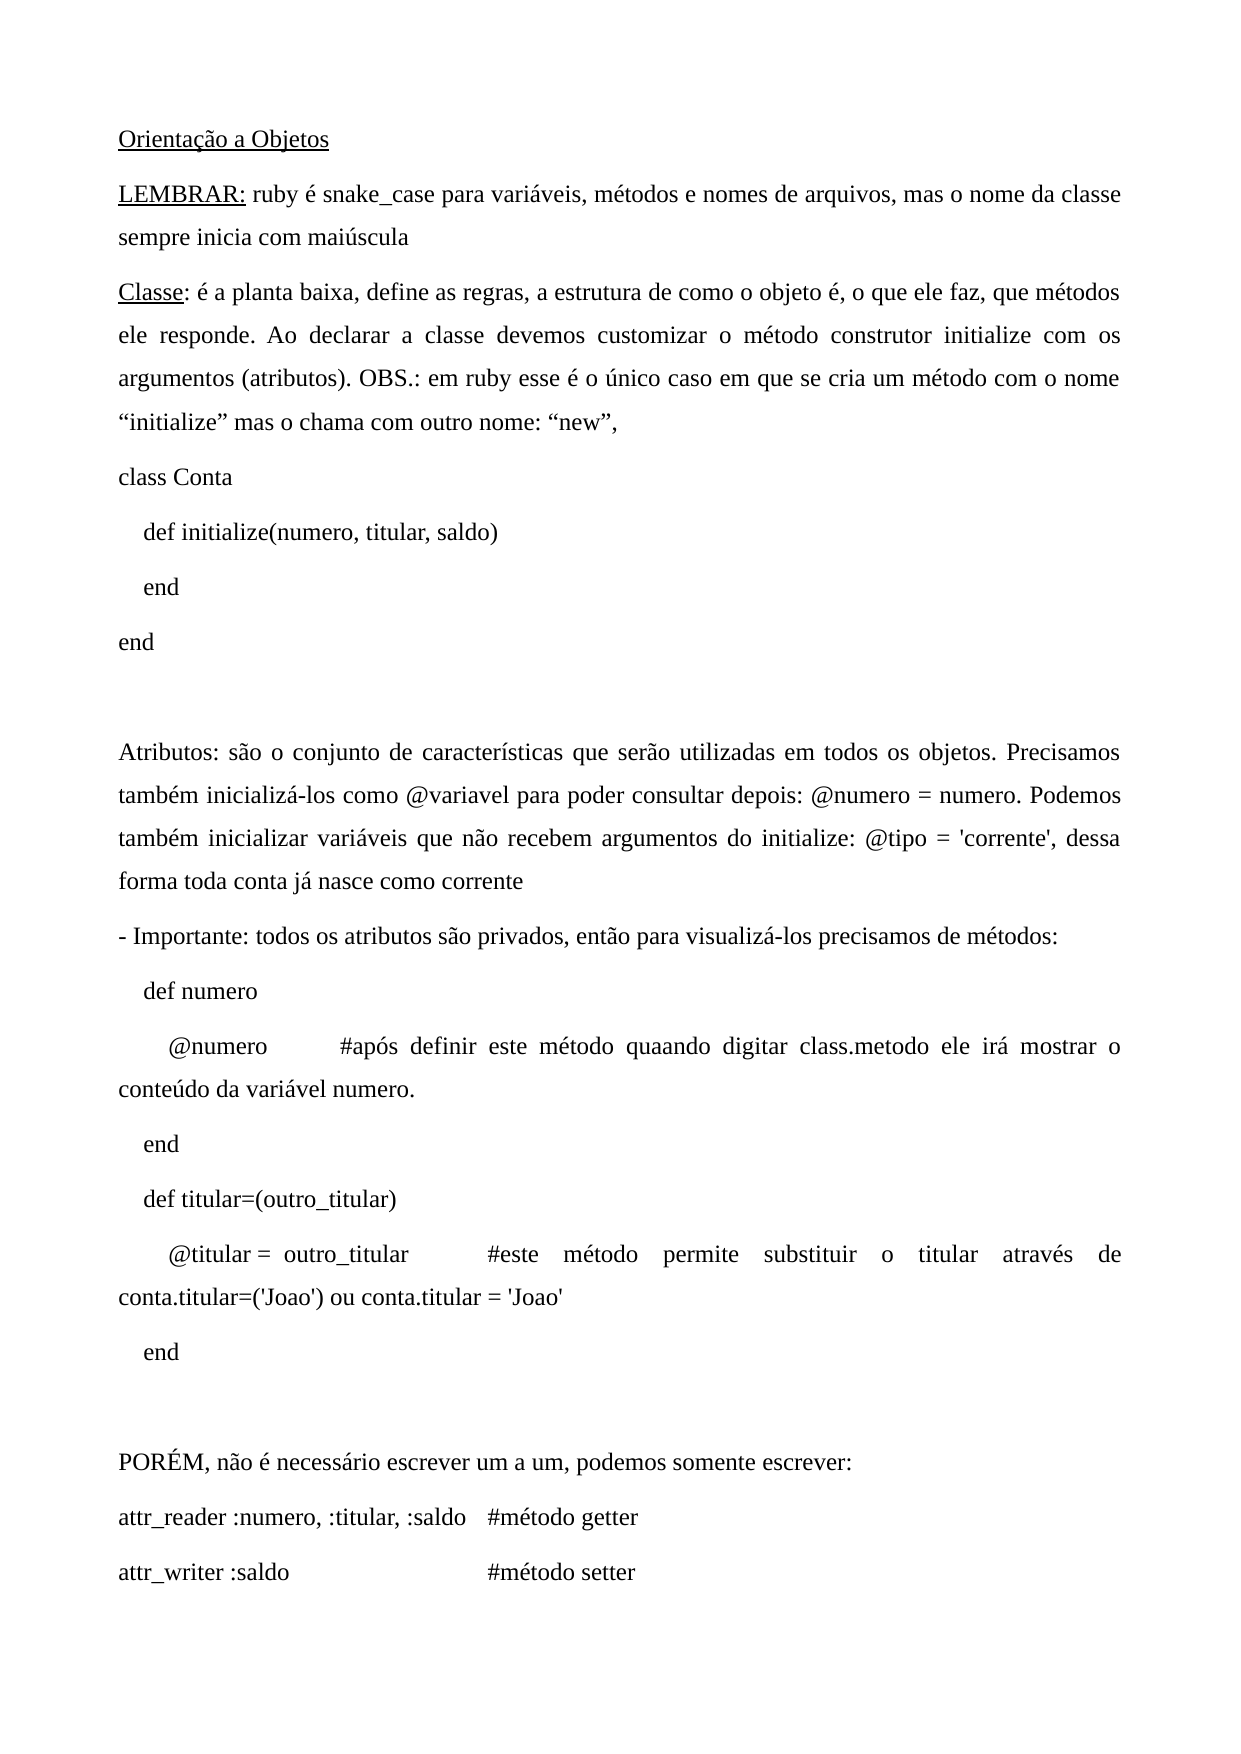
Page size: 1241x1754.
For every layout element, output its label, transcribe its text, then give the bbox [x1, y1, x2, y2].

text Classe: é a planta baixa, define as regras, a estrutura de como o objeto é, o que ele faz, que métodos ele responde. Ao declarar a classe devemos customizar o método construtor initialize com os argumentos (atributos). OBS.: em ruby esse é o único caso em que se cria um método com o nome “initialize” mas o chama com outro nome: “new”, [118, 277, 1122, 435]
text LEMBRAR: ruby é snake_case para variáveis, métodos e nomes de arquivos, mas o nome da classe sempre inicia com maiúscula [118, 179, 1122, 251]
text @numero #após definir este método quaando digitar class.metodo ele irá mostrar o conteúdo da variável numero. [118, 1031, 1122, 1103]
text end [118, 572, 1122, 600]
text @titular = outro_titular #este método permite substituir o titular através de conta.titular=('Joao') ou conta.titular = 'Joao' [118, 1239, 1122, 1311]
text end [118, 1129, 1122, 1158]
text Orientação a Objetos [118, 124, 1122, 153]
text attr_reader :numero, :titular, :saldo #método getter [118, 1502, 1122, 1531]
text Atributos: são o conjunto de características que serão utilizadas em todos os objetos. Precisamos também inicializá-los como @variavel para poder consultar depois: @numero = numero. Podemos também inicializar variáveis que não recebem argumentos do initialize: @tipo = 'corrente', dessa forma toda conta já nasce como corrente [118, 737, 1122, 895]
text PORÉM, não é necessário escrever um a um, podemos somente escrever: [118, 1447, 1122, 1476]
text def titular=(outro_titular) [118, 1184, 1122, 1213]
text class Conta [118, 462, 1122, 490]
text end [118, 627, 1122, 655]
text def initialize(numero, titular, saldo) [118, 517, 1122, 545]
text end [118, 1337, 1122, 1366]
text def numero [118, 976, 1122, 1005]
text - Importante: todos os atributos são privados, então para visualizá-los precisamos de métodos: [118, 921, 1122, 950]
text attr_writer :saldo #método setter [118, 1557, 1122, 1586]
